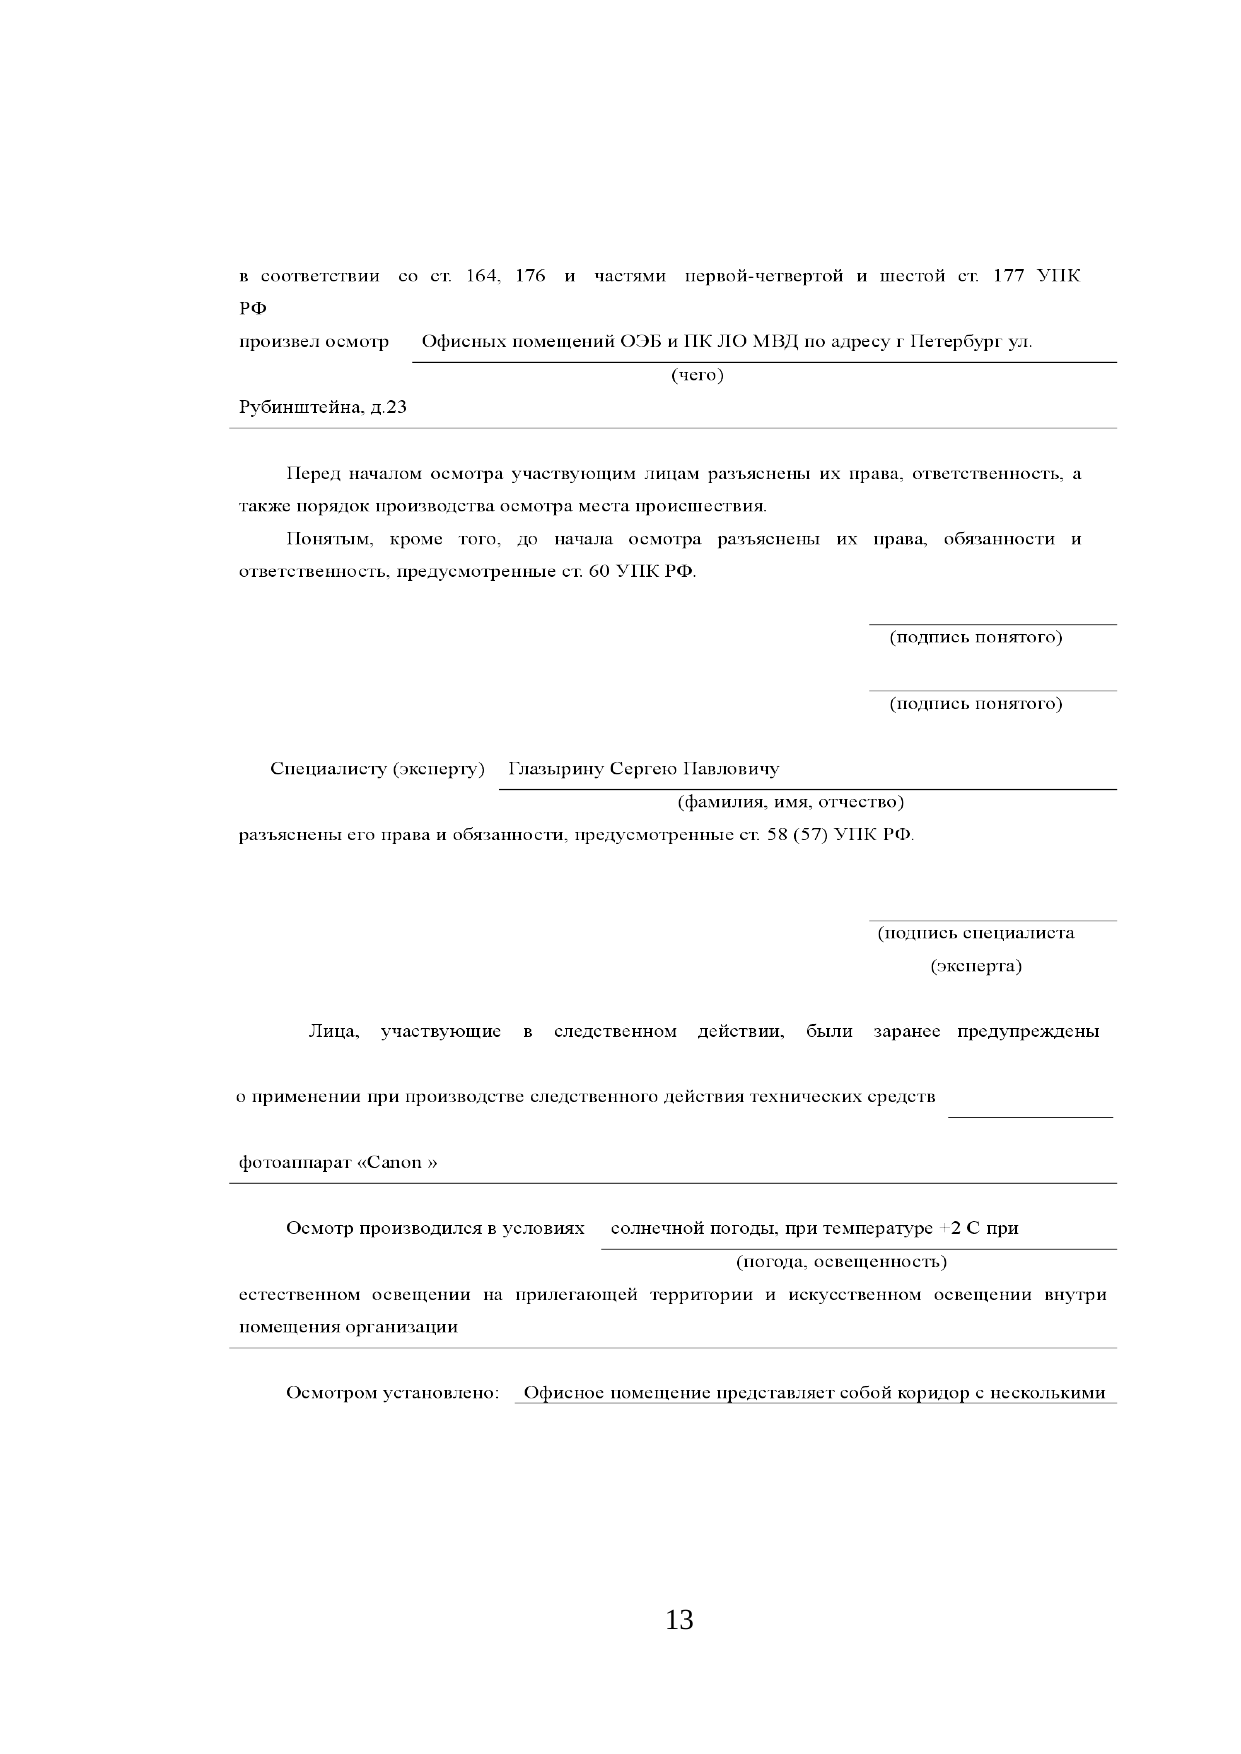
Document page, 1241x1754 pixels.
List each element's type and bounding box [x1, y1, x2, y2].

picture [139, 175, 1182, 1502]
